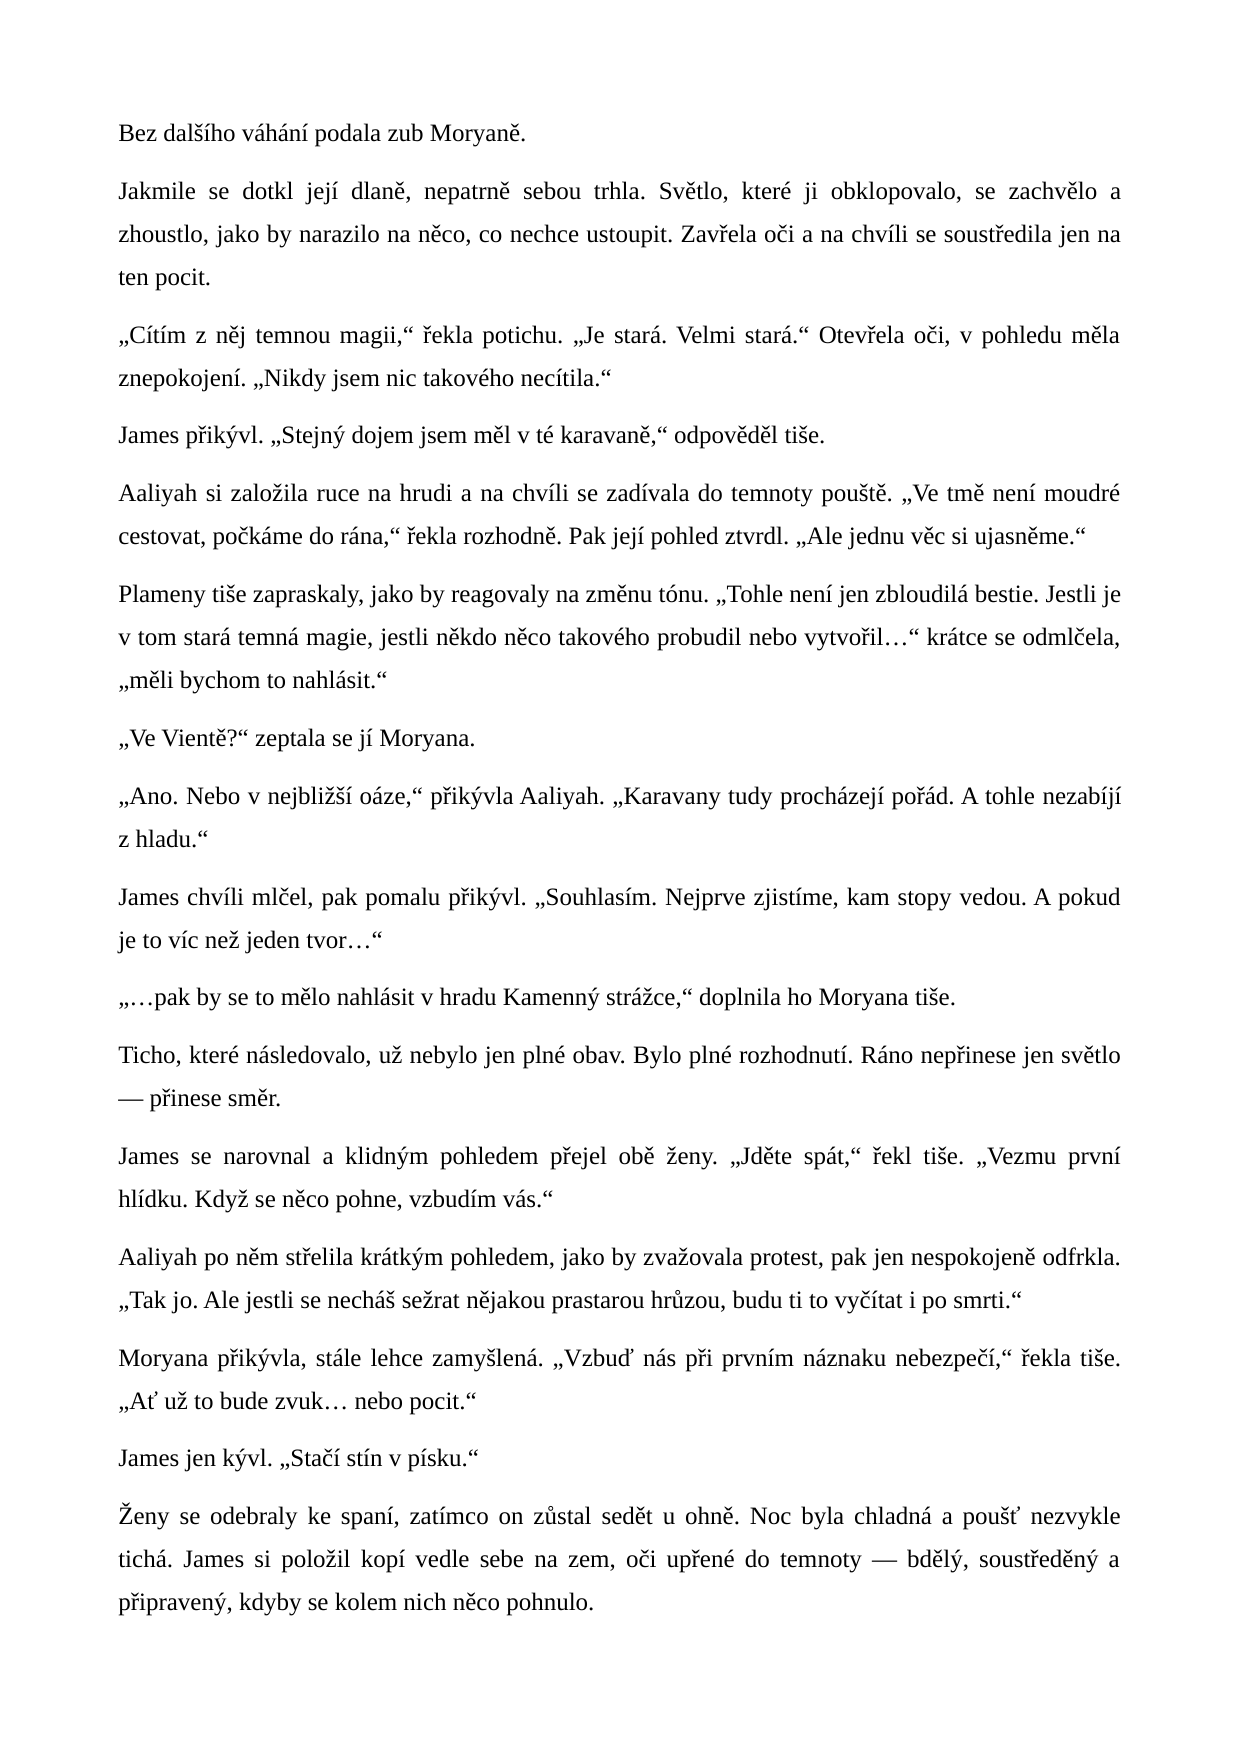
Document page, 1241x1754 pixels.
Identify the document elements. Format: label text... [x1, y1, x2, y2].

text Aaliyah si založila ruce na hrudi a na chvíli se zadívala do temnoty pouště. „Ve tmě není moudré cestovat, počkáme do rána,“ řekla rozhodně. Pak její pohled ztvrdl. „Ale jednu věc si ujasněme.“ [118, 478, 1122, 550]
text Aaliyah po něm střelila krátkým pohledem, jako by zvažovala protest, pak jen nespokojeně odfrkla. „Tak jo. Ale jestli se necháš sežrat nějakou prastarou hrůzou, budu ti to vyčítat i po smrti.“ [118, 1242, 1122, 1314]
text James chvíli mlčel, pak pomalu přikývl. „Souhlasím. Nejprve zjistíme, kam stopy vedou. A pokud je to víc než jeden tvor…“ [118, 882, 1122, 953]
text Jakmile se dotkl její dlaně, nepatrně sebou trhla. Světlo, které ji obklopovalo, se zachvělo a zhoustlo, jako by narazilo na něco, co nechce ustoupit. Zavřela oči a na chvíli se soustředila jen na ten pocit. [118, 176, 1122, 291]
text Bez dalšího váhání podala zub Moryaně. [118, 118, 1122, 147]
text „Ano. Nebo v nejbližší oáze,“ přikývla Aaliyah. „Karavany tudy procházejí pořád. A tohle nezabíjí z hladu.“ [118, 781, 1122, 853]
text „Cítím z něj temnou magii,“ řekla potichu. „Je stará. Velmi stará.“ Otevřela oči, v pohledu měla znepokojení. „Nikdy jsem nic takového necítila.“ [118, 320, 1122, 392]
text James se narovnal a klidným pohledem přejel obě ženy. „Jděte spát,“ řekl tiše. „Vezmu první hlídku. Když se něco pohne, vzbudím vás.“ [118, 1141, 1122, 1213]
text Plameny tiše zapraskaly, jako by reagovaly na změnu tónu. „Tohle není jen zbloudilá bestie. Jestli je v tom stará temná magie, jestli někdo něco takového probudil nebo vytvořil…“ krátce se odmlčela, „měli bychom to nahlásit.“ [118, 579, 1122, 694]
text „…pak by se to mělo nahlásit v hradu Kamenný strážce,“ doplnila ho Moryana tiše. [118, 982, 1122, 1011]
text James jen kývl. „Stačí stín v písku.“ [118, 1443, 1122, 1472]
text Moryana přikývla, stále lehce zamyšlená. „Vzbuď nás při prvním náznaku nebezpečí,“ řekla tiše. „Ať už to bude zvuk… nebo pocit.“ [118, 1343, 1122, 1414]
text Ženy se odebraly ke spaní, zatímco on zůstal sedět u ohně. Noc byla chladná a poušť nezvykle tichá. James si položil kopí vedle sebe na zem, oči upřené do temnoty — bdělý, soustředěný a připravený, kdyby se kolem nich něco pohnulo. [118, 1501, 1122, 1616]
text Ticho, které následovalo, už nebylo jen plné obav. Bylo plné rozhodnutí. Ráno nepřinese jen světlo — přinese směr. [118, 1040, 1122, 1112]
text James přikývl. „Stejný dojem jsem měl v té karavaně,“ odpověděl tiše. [118, 421, 1122, 449]
text „Ve Vientě?“ zeptala se jí Moryana. [118, 723, 1122, 752]
